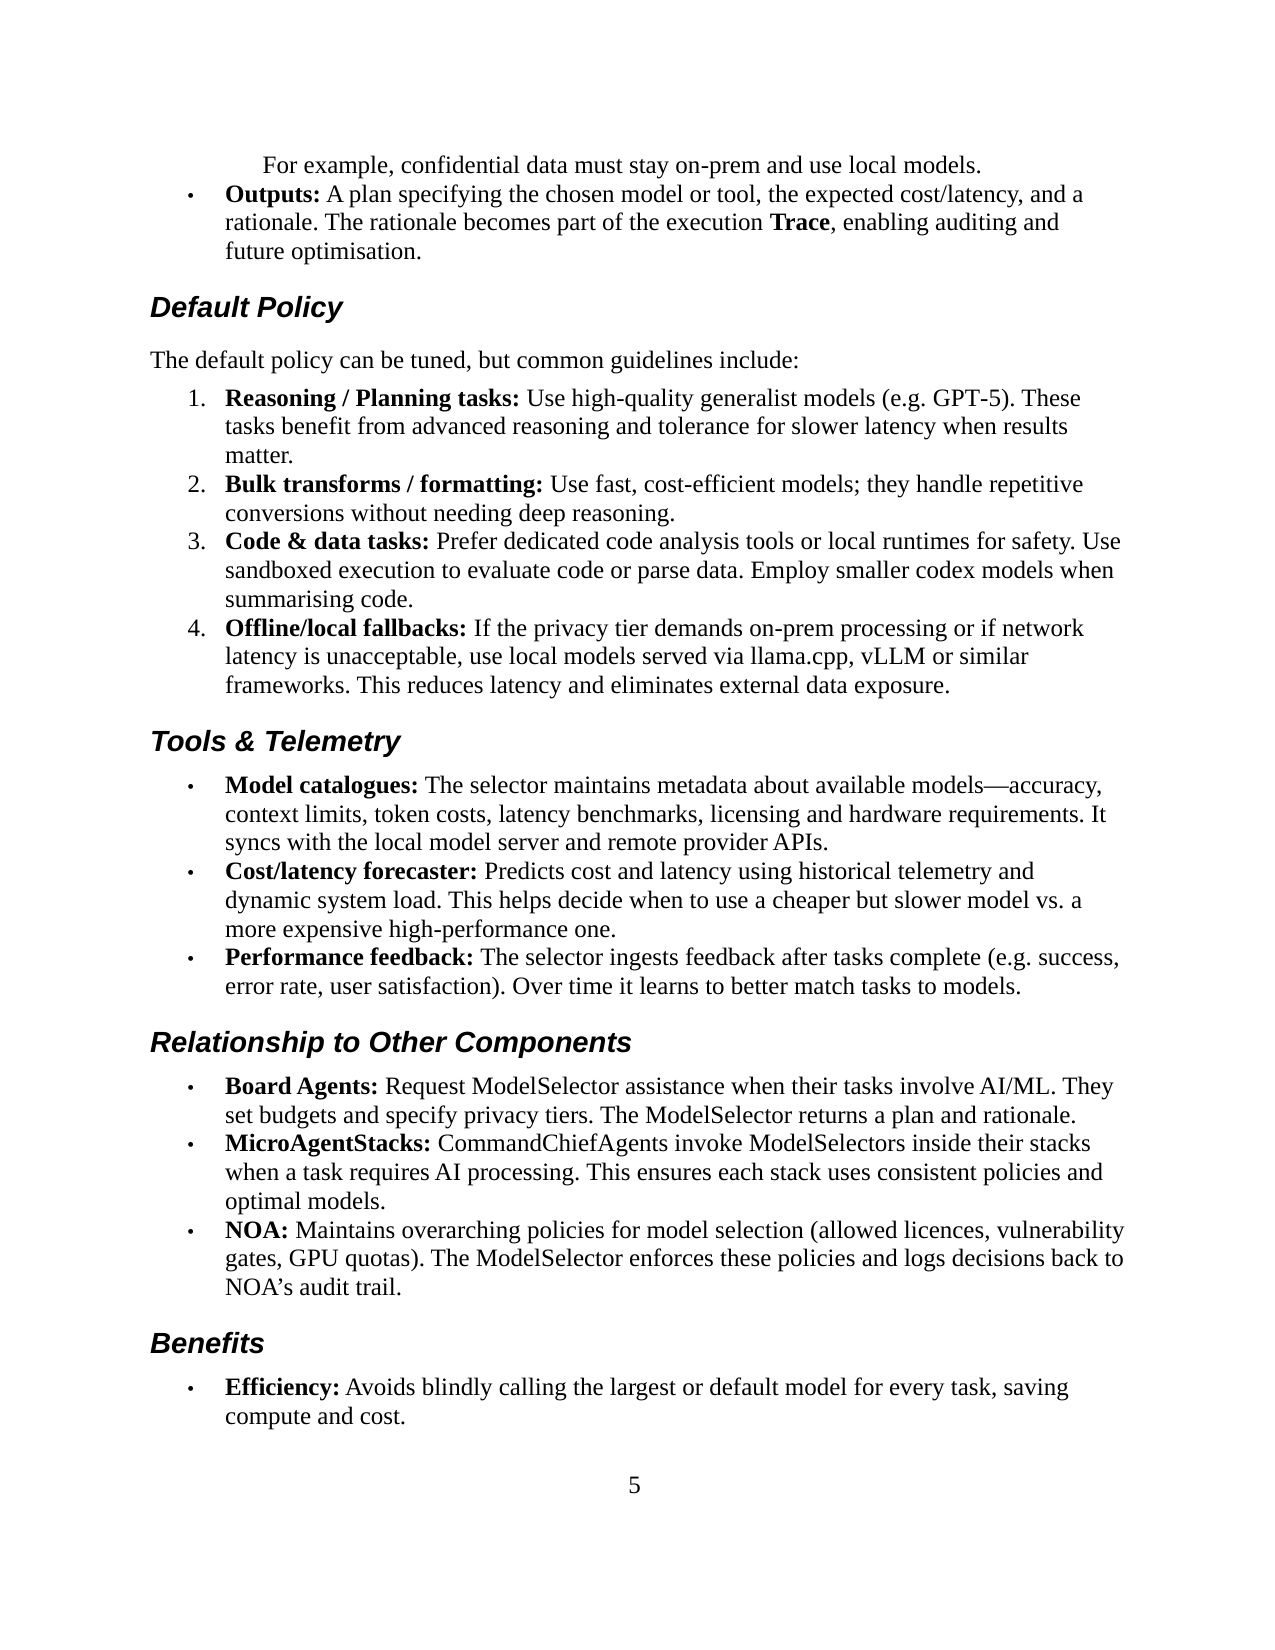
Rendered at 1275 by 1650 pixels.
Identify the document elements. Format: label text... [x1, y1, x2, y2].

list Outputs: A plan specifying the chosen model or tool, the expected cost/latency, and a rationale. The rationale becomes part of the execution Trace, enabling auditing and future optimisation. [187, 179, 1125, 265]
list Cost/latency forecaster: Predicts cost and latency using historical telemetry and dynamic system load. This helps decide when to use a cheaper but slower model vs. a more expensive high‑performance one. [187, 856, 1125, 942]
text The default policy can be tuned, but common guidelines include: [150, 345, 1125, 374]
subtitle Relationship to Other Components [150, 1025, 1125, 1058]
list Offline/local fallbacks: If the privacy tier demands on‑prem processing or if network latency is unacceptable, use local models served via llama.cpp, vLLM or similar frameworks. This reduces latency and eliminates external data exposure. [187, 613, 1125, 699]
list Performance feedback: The selector ingests feedback after tasks complete (e.g. success, error rate, user satisfaction). Over time it learns to better match tasks to models. [187, 942, 1125, 1000]
list Efficiency: Avoids blindly calling the largest or default model for every task, saving compute and cost. [187, 1372, 1125, 1429]
list Code & data tasks: Prefer dedicated code analysis tools or local runtimes for safety. Use sandboxed execution to evaluate code or parse data. Employ smaller codex models when summarising code. [187, 526, 1125, 613]
subtitle Default Policy [150, 290, 1125, 323]
list Bulk transforms / formatting: Use fast, cost‑efficient models; they handle repetitive conversions without needing deep reasoning. [187, 469, 1125, 526]
subtitle Tools & Telemetry [150, 724, 1125, 757]
list Board Agents: Request ModelSelector assistance when their tasks involve AI/ML. They set budgets and specify privacy tiers. The ModelSelector returns a plan and rationale. [187, 1071, 1125, 1128]
list Model catalogues: The selector maintains metadata about available models—accuracy, context limits, token costs, latency benchmarks, licensing and hardware requirements. It syncs with the local model server and remote provider APIs. [187, 770, 1125, 856]
list Reasoning / Planning tasks: Use high‑quality generalist models (e.g. GPT‑5). These tasks benefit from advanced reasoning and tolerance for slower latency when results matter. [187, 383, 1125, 469]
list MicroAgentStacks: CommandChiefAgents invoke ModelSelectors inside their stacks when a task requires AI processing. This ensures each stack uses consistent policies and optimal models. [187, 1128, 1125, 1215]
list For example, confidential data must stay on‑prem and use local models. [225, 150, 1125, 179]
list NOA: Maintains overarching policies for model selection (allowed licences, vulnerability gates, GPU quotas). The ModelSelector enforces these policies and logs decisions back to NOA’s audit trail. [187, 1215, 1125, 1301]
subtitle Benefits [150, 1326, 1125, 1359]
